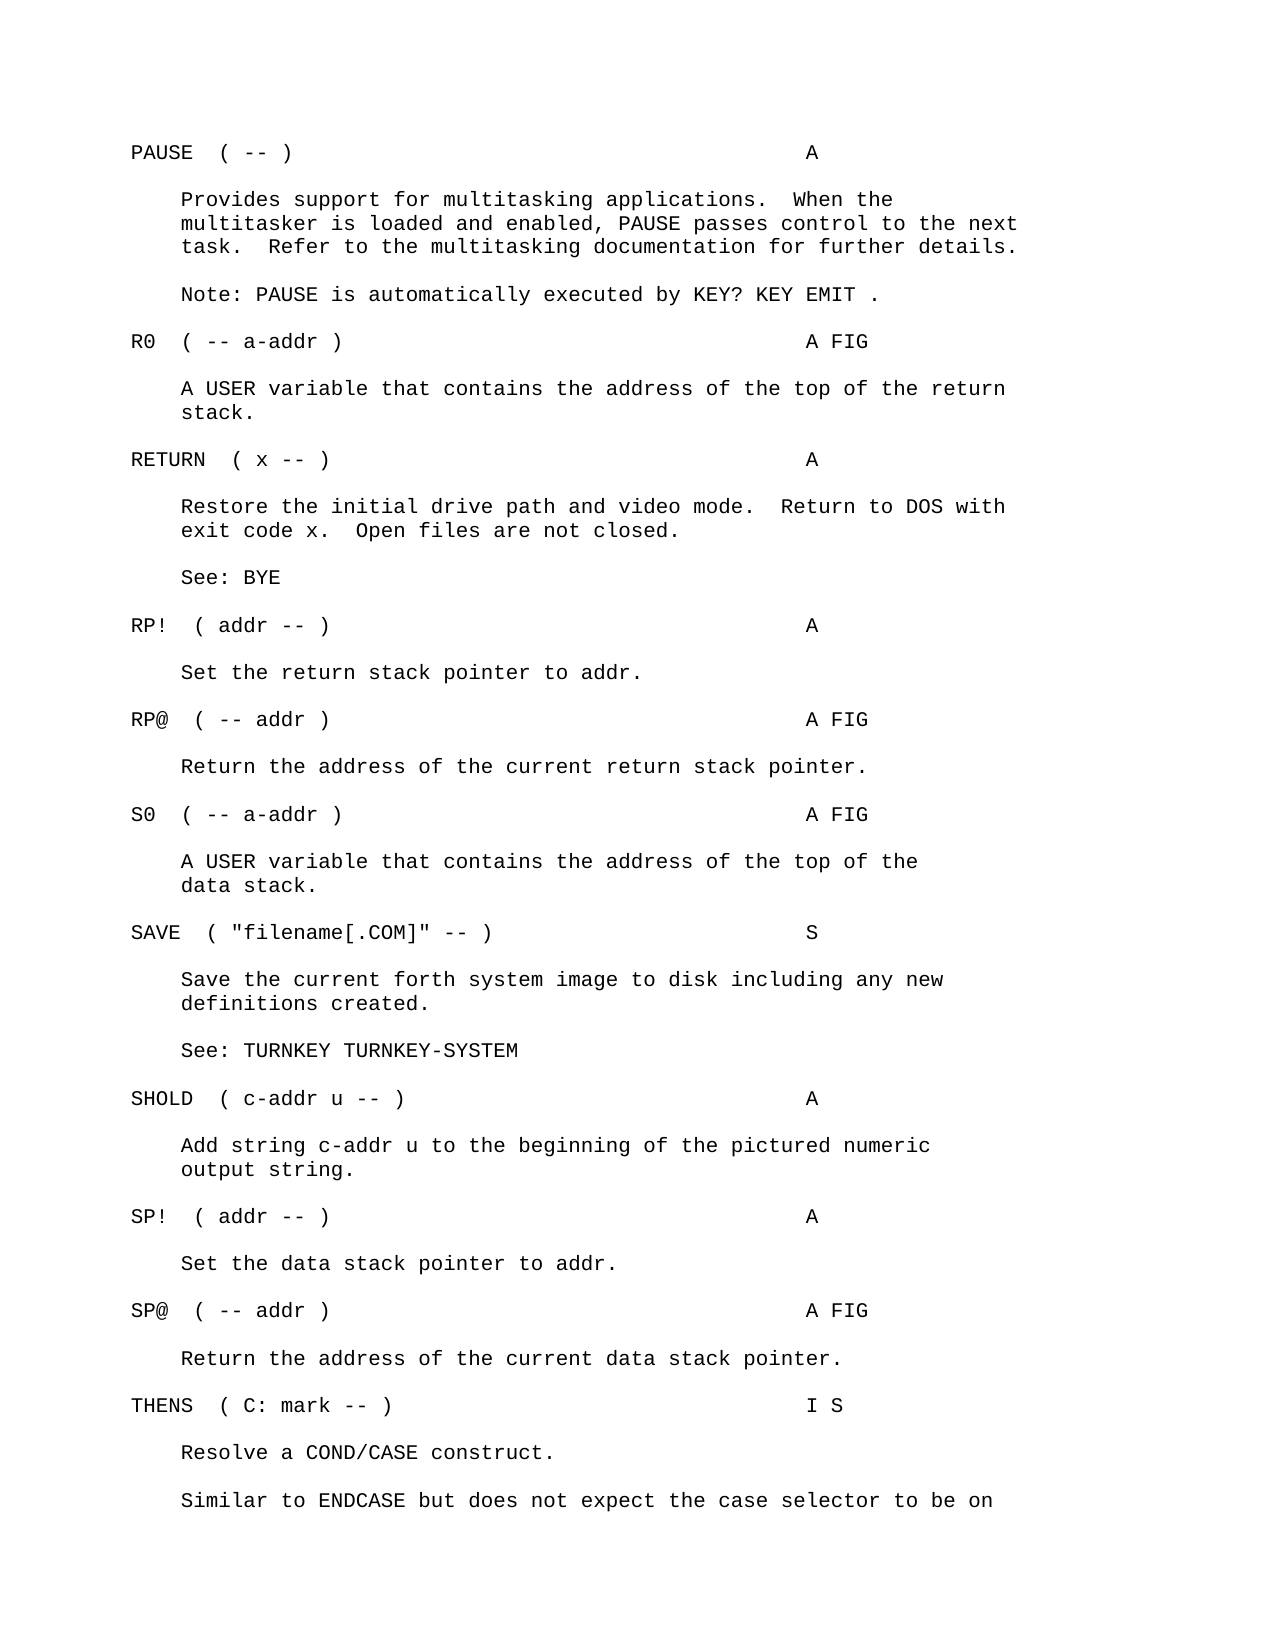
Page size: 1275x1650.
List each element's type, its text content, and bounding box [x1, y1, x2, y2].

text SHOLD ( c-addr u -- ) A [118, 1088, 1157, 1111]
text See: TURNKEY TURNKEY-SYSTEM [118, 1040, 1157, 1064]
text SAVE ( "filename[.COM]" -- ) S [118, 922, 1157, 946]
text Note: PAUSE is automatically executed by KEY? KEY EMIT . [118, 284, 1157, 307]
text RP! ( addr -- ) A [118, 615, 1157, 638]
text SP@ ( -- addr ) A FIG [118, 1300, 1157, 1324]
text S0 ( -- a-addr ) A FIG [118, 804, 1157, 827]
text data stack. [118, 875, 1157, 898]
text Set the return stack pointer to addr. [118, 662, 1157, 686]
text Return the address of the current data stack pointer. [118, 1348, 1157, 1371]
text Set the data stack pointer to addr. [118, 1253, 1157, 1277]
text multitasker is loaded and enabled, PAUSE passes control to the next [118, 213, 1157, 236]
text Provides support for multitasking applications. When the [118, 189, 1157, 213]
text RP@ ( -- addr ) A FIG [118, 709, 1157, 733]
text R0 ( -- a-addr ) A FIG [118, 331, 1157, 354]
text exit code x. Open files are not closed. [118, 520, 1157, 544]
text See: BYE [118, 567, 1157, 591]
text Return the address of the current return stack pointer. [118, 757, 1157, 780]
text Resolve a COND/CASE construct. [118, 1442, 1157, 1466]
text RETURN ( x -- ) A [118, 449, 1157, 473]
text SP! ( addr -- ) A [118, 1206, 1157, 1229]
text definitions created. [118, 993, 1157, 1017]
text task. Refer to the multitasking documentation for further details. [118, 236, 1157, 260]
text Similar to ENDCASE but does not expect the case selector to be on [118, 1489, 1157, 1513]
text PAUSE ( -- ) A [118, 142, 1157, 165]
text Add string c-addr u to the beginning of the pictured numeric [118, 1135, 1157, 1158]
text output string. [118, 1158, 1157, 1182]
text THENS ( C: mark -- ) I S [118, 1395, 1157, 1419]
text Save the current forth system image to disk including any new [118, 969, 1157, 993]
text A USER variable that contains the address of the top of the [118, 851, 1157, 875]
text stack. [118, 402, 1157, 426]
text Restore the initial drive path and video mode. Return to DOS with [118, 496, 1157, 520]
text A USER variable that contains the address of the top of the return [118, 378, 1157, 402]
